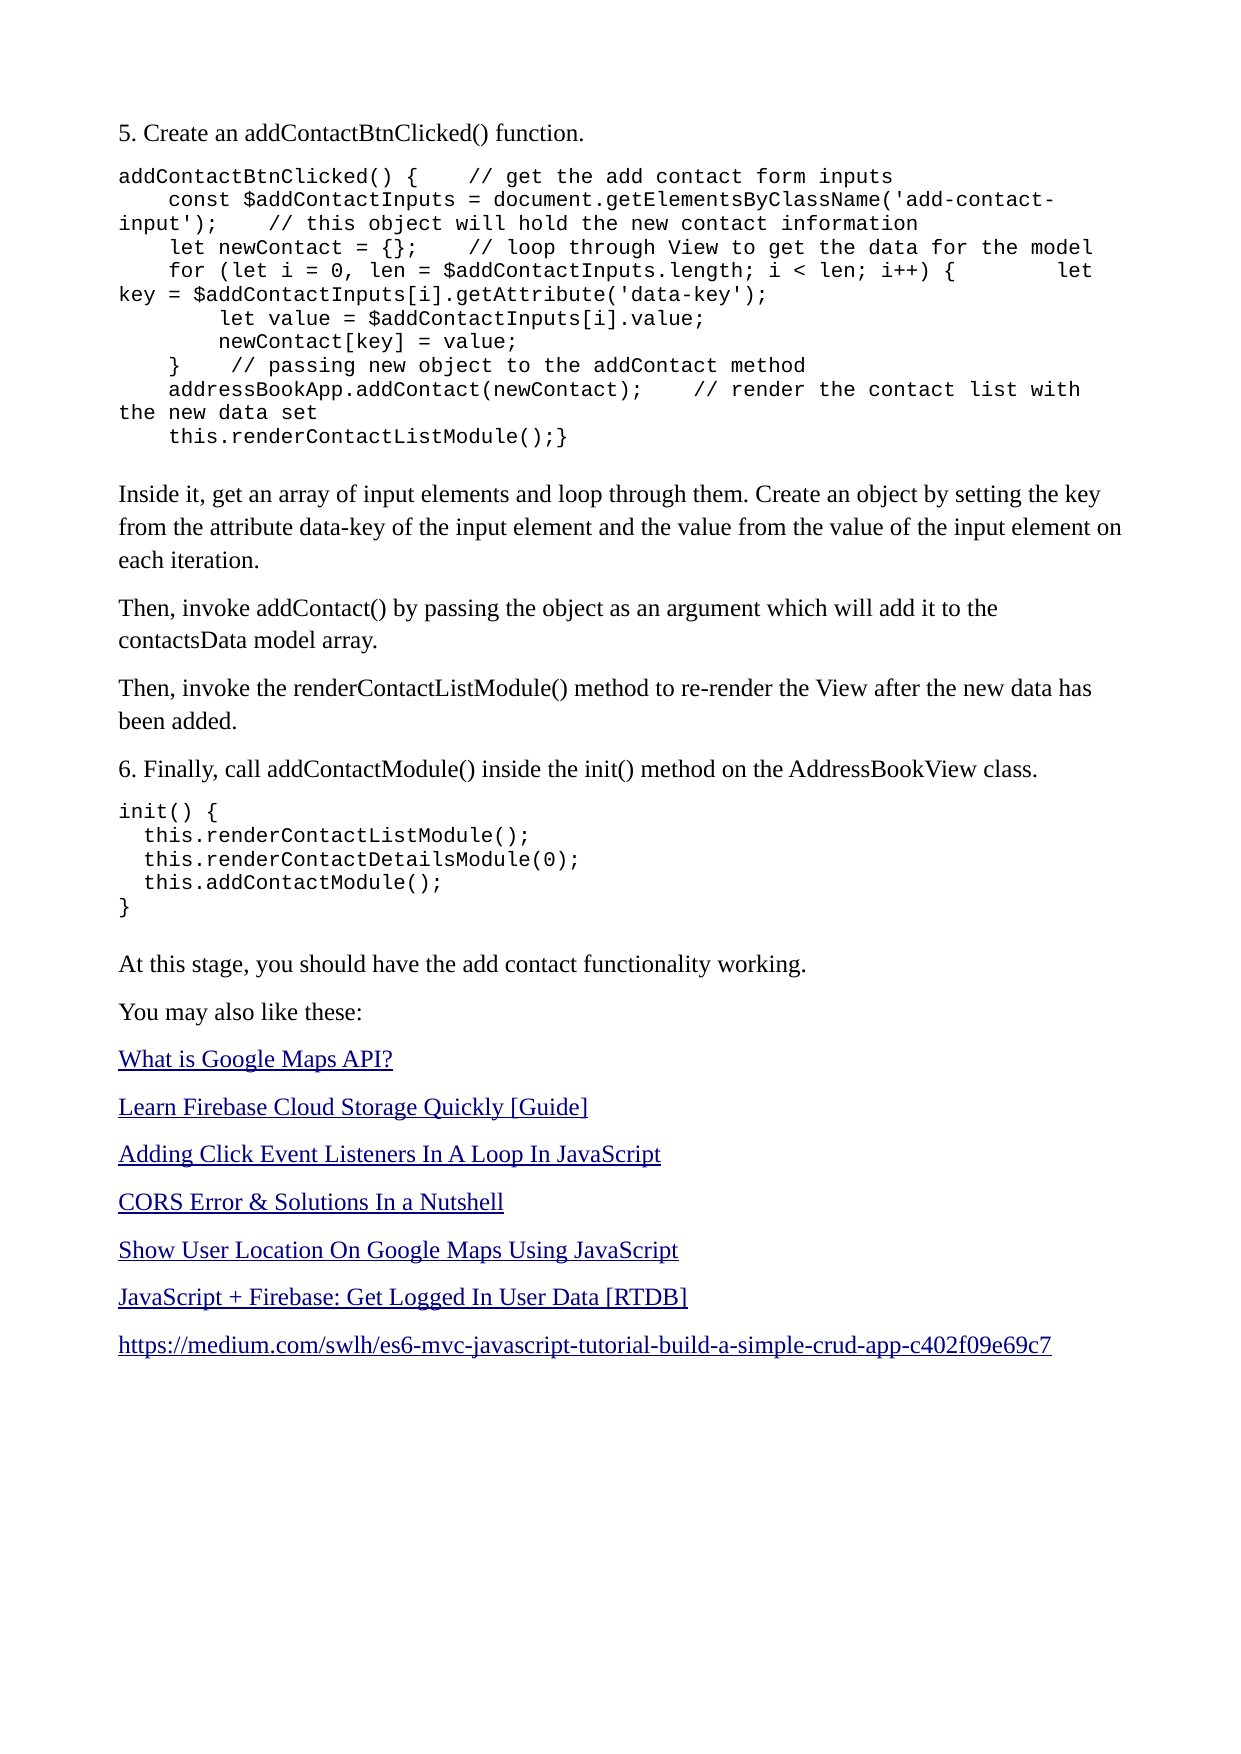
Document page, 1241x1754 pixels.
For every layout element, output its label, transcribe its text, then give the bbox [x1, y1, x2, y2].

text this.renderContactDetailsModule(0); [118, 849, 1122, 872]
text Adding Click Event Listeners In A Loop In JavaScript [118, 1139, 1122, 1168]
text for (let i = 0, len = $addContactInputs.length; i < len; i++) { let key = $addContactInputs[i].getAttribute('data-key'); [118, 260, 1122, 308]
text Then, invoke addContact() by passing the object as an argument which will add it to the contactsData model array. [118, 593, 1122, 654]
text this.addContactModule(); [118, 872, 1122, 896]
text At this stage, you should have the add contact functionality working. [118, 949, 1122, 978]
text 6. Finally, call addContactModule() inside the init() method on the AddressBookView class. [118, 754, 1122, 783]
text this.renderContactListModule();} [118, 426, 1122, 449]
text init() { [118, 801, 1122, 825]
text Inside it, get an array of input elements and loop through them. Create an object by setting the key from the attribute data-key of the input element and the value from the value of the input element on each iteration. [118, 479, 1122, 574]
text Then, invoke the renderContactListModule() method to re-render the View after the new data has been added. [118, 673, 1122, 735]
text } [118, 896, 1122, 920]
text addContactBtnClicked() { // get the add contact form inputs [118, 166, 1122, 189]
text JavaScript + Firebase: Get Logged In User Data [RTDB] [118, 1282, 1122, 1311]
text Learn Firebase Cloud Storage Quickly [Guide] [118, 1092, 1122, 1121]
text this.renderContactListModule(); [118, 825, 1122, 849]
text What is Google Maps API? [118, 1044, 1122, 1073]
text 5. Create an addContactBtnClicked() function. [118, 118, 1122, 147]
text https://medium.com/swlh/es6-mvc-javascript-tutorial-build-a-simple-crud-app-c402f09e69c7 [118, 1330, 1122, 1359]
text const $addContactInputs = document.getElementsByClassName('add-contact-input'); // this object will hold the new contact information [118, 189, 1122, 237]
text let value = $addContactInputs[i].value; [118, 308, 1122, 331]
text addressBookApp.addContact(newContact); // render the contact list with the new data set [118, 378, 1122, 426]
text newContact[key] = value; [118, 331, 1122, 355]
text You may also like these: [118, 997, 1122, 1026]
text CORS Error & Solutions In a Nutshell [118, 1187, 1122, 1216]
text let newContact = {}; // loop through View to get the data for the model [118, 237, 1122, 260]
text Show User Location On Google Maps Using JavaScript [118, 1235, 1122, 1263]
text } // passing new object to the addContact method [118, 355, 1122, 378]
